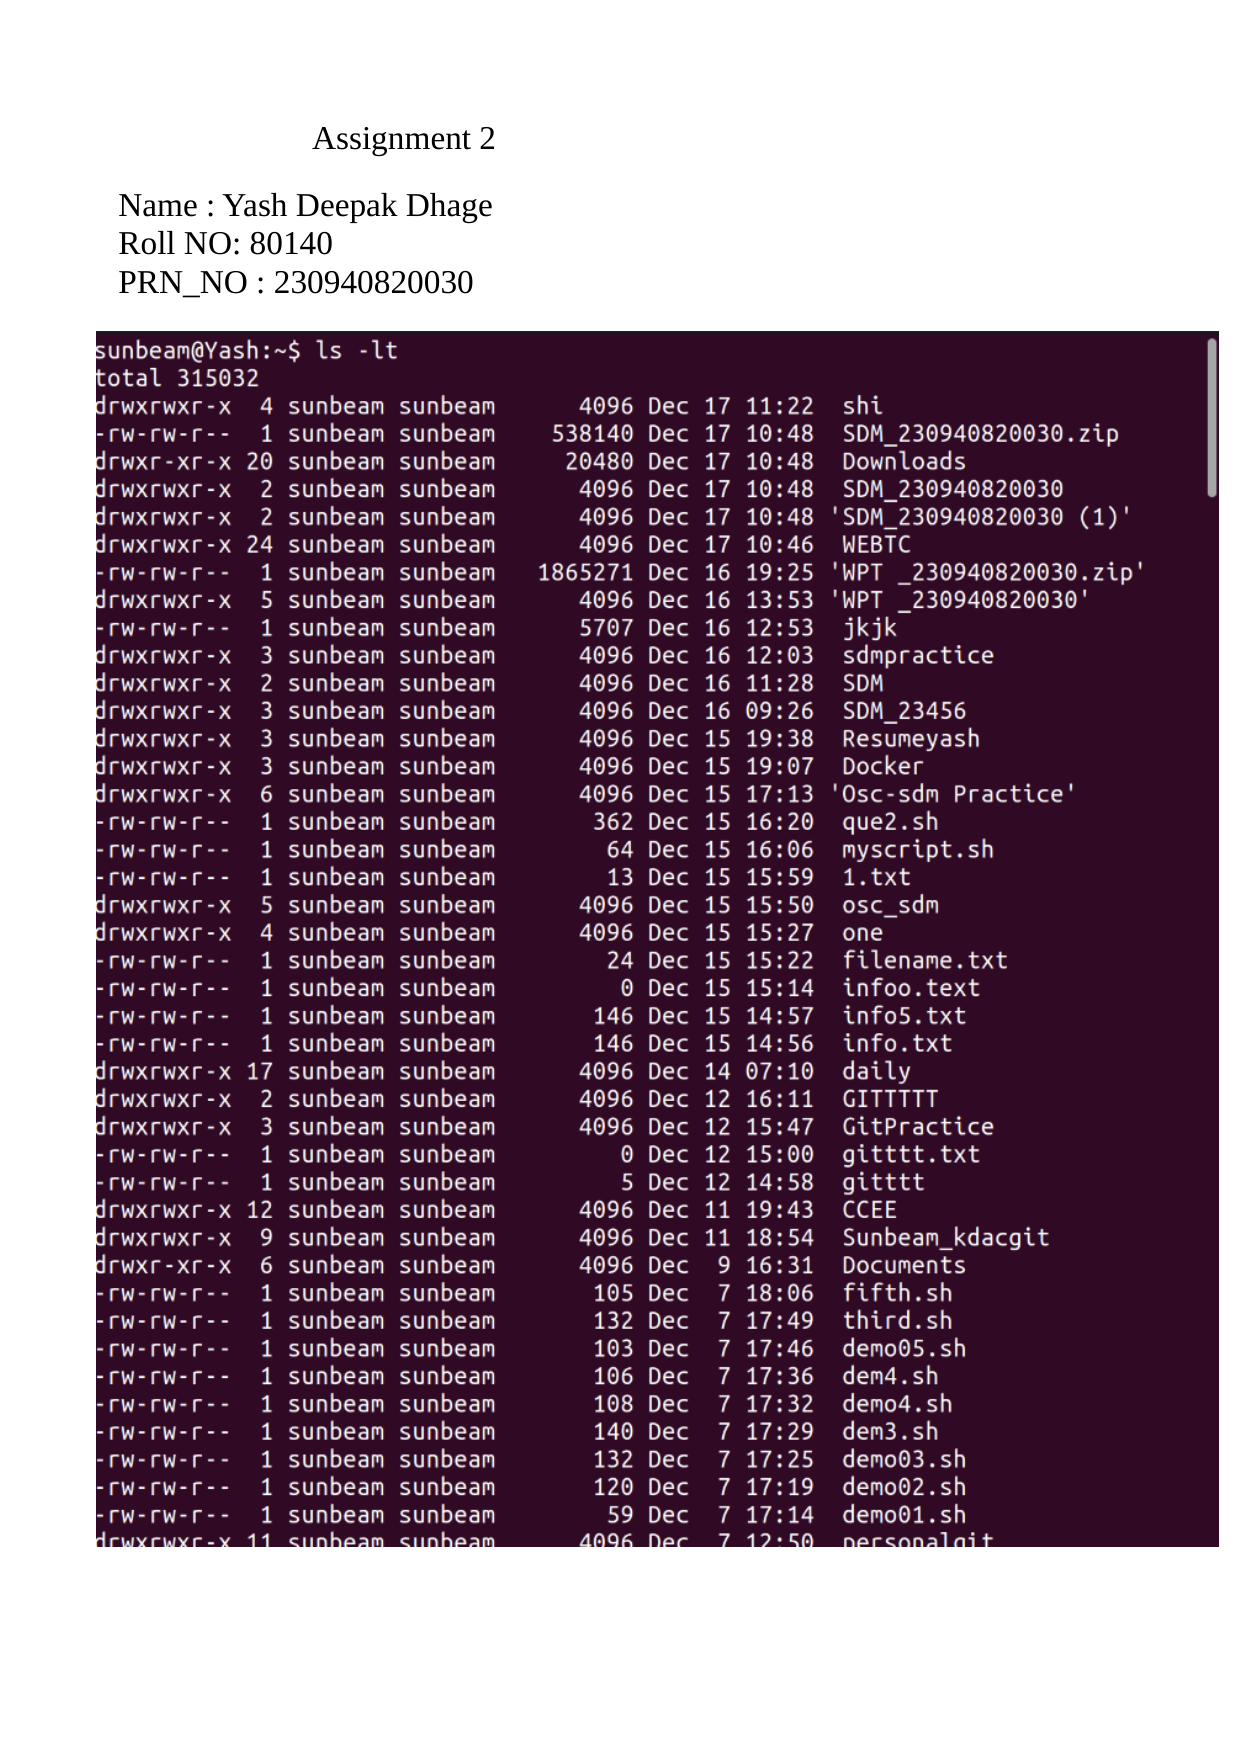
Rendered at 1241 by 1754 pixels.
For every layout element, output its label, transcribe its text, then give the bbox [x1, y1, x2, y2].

text Assignment 2 [118, 118, 1122, 156]
text Name : Yash Deepak Dhage [118, 185, 1122, 223]
picture [96, 331, 1219, 1547]
text Roll NO: 80140 [118, 223, 1122, 262]
text PRN_NO : 230940820030 [118, 262, 1122, 300]
